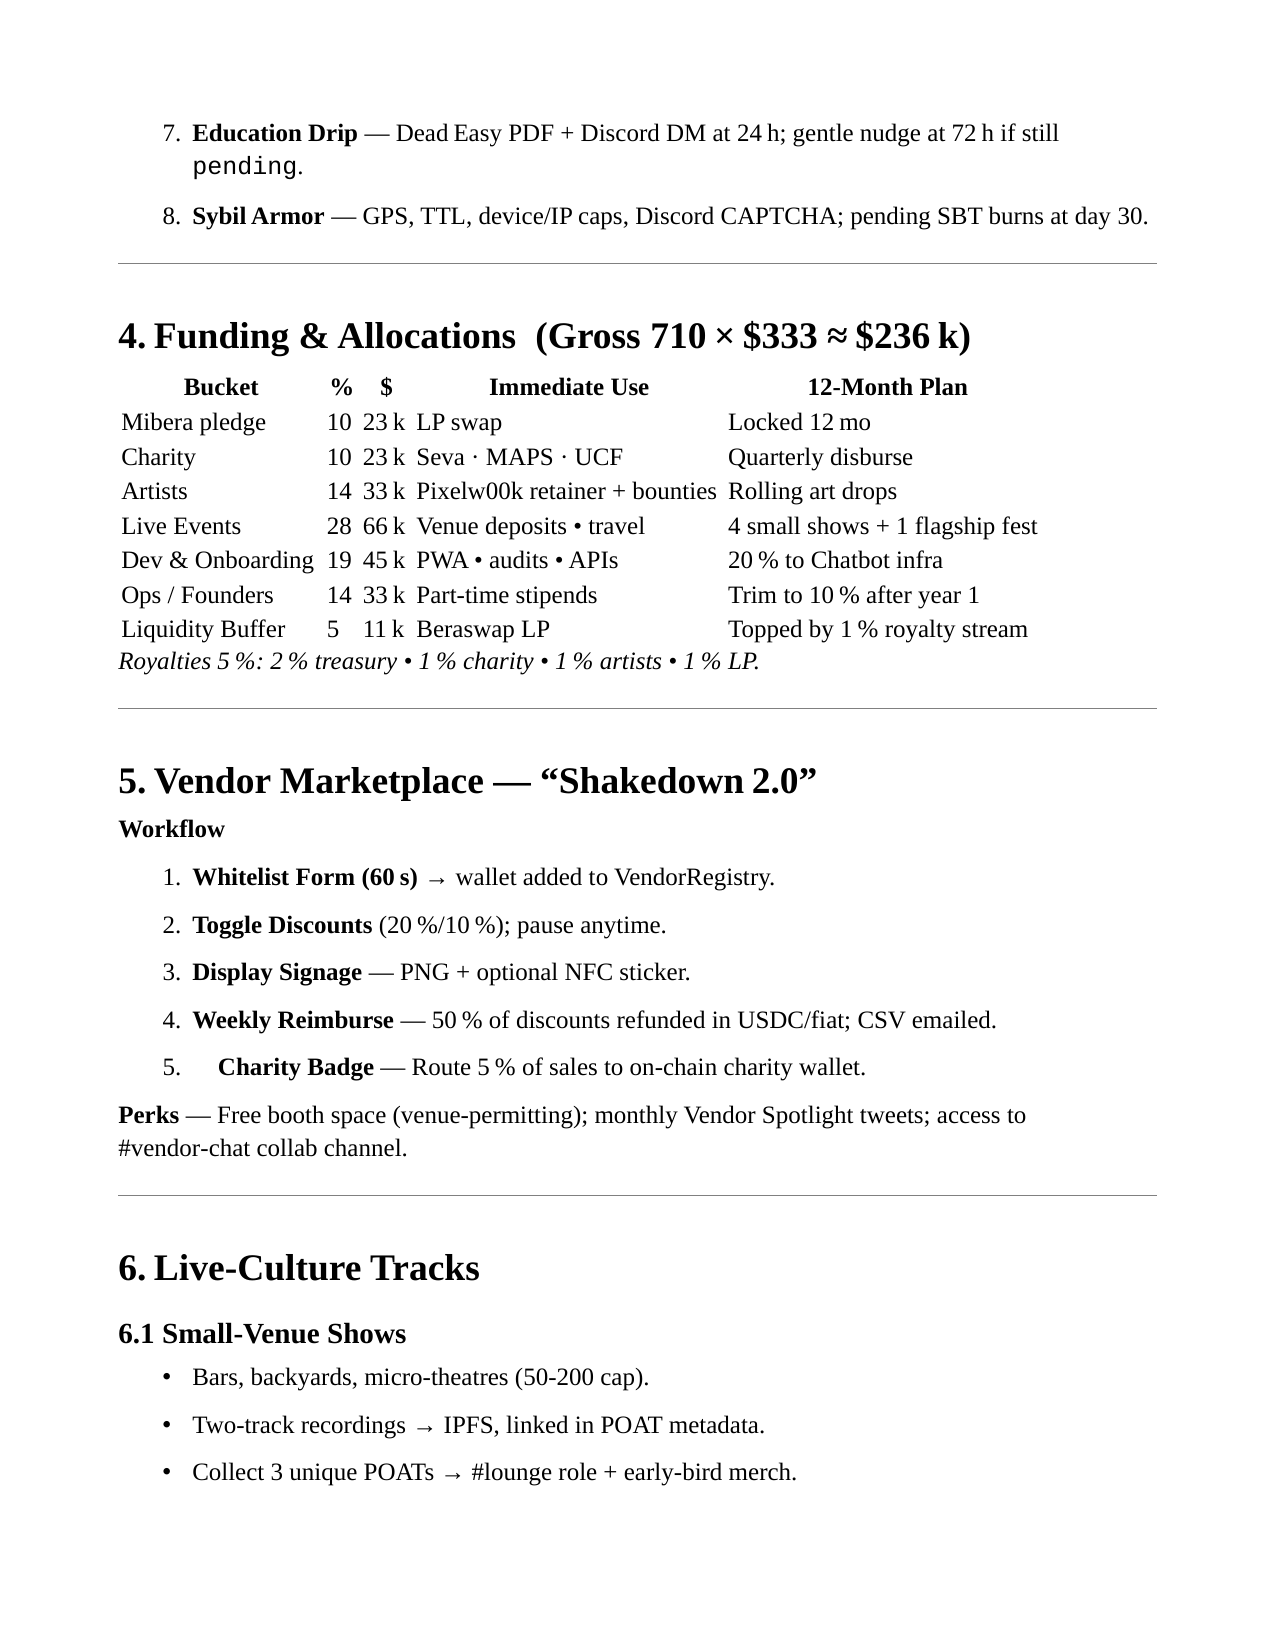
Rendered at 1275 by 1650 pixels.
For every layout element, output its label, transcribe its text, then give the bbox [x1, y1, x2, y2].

list Two‑track recordings → IPFS, linked in POAT metadata. [162, 1410, 1157, 1438]
subtitle 4. Funding & Allocations (Gross 710 × $333 ≈ $236 k) [118, 314, 1157, 357]
table_cell Venue deposits • travel [413, 508, 725, 542]
table_cell Dev & Onboarding [118, 543, 324, 577]
table_cell 19 [324, 543, 360, 577]
table_cell Trim to 10 % after year 1 [725, 577, 1050, 612]
table_cell Rolling art drops [725, 473, 1050, 508]
table_cell 66 k [360, 508, 413, 542]
table_cell Mibera pledge [118, 404, 324, 439]
table_header $ [360, 370, 413, 404]
table_header % [324, 370, 360, 404]
table_cell 45 k [360, 543, 413, 577]
text Royalties 5 %: 2 % treasury • 1 % charity • 1 % artists • 1 % LP. [118, 646, 1157, 675]
subtitle 6.1 Small‑Venue Shows [118, 1316, 1157, 1349]
table_cell 4 small shows + 1 flagship fest [725, 508, 1050, 542]
text Workflow [118, 814, 1157, 843]
table_cell 14 [324, 577, 360, 612]
list Whitelist Form (60 s) → wallet added to VendorRegistry. [162, 862, 1157, 891]
table_cell 23 k [360, 404, 413, 439]
table_cell Charity [118, 439, 324, 473]
table_cell Liquidity Buffer [118, 612, 324, 646]
list Education Drip — Dead Easy PDF + Discord DM at 24 h; gentle nudge at 72 h if still pending. [162, 118, 1157, 182]
table_cell Topped by 1 % royalty stream [725, 612, 1050, 646]
table_cell Ops / Founders [118, 577, 324, 612]
table_cell 33 k [360, 577, 413, 612]
subtitle 6. Live‑Culture Tracks [118, 1246, 1157, 1289]
table_cell 10 [324, 404, 360, 439]
table_cell Part‑time stipends [413, 577, 725, 612]
table_cell 20 % to Chatbot infra [725, 543, 1050, 577]
table_cell Locked 12 mo [725, 404, 1050, 439]
list 🌟 Charity Badge — Route 5 % of sales to on‑chain charity wallet. [162, 1052, 1157, 1081]
table_cell 23 k [360, 439, 413, 473]
text Perks — Free booth space (venue‑permitting); monthly Vendor Spotlight tweets; access to #vendor‑chat collab channel. [118, 1100, 1157, 1162]
list Sybil Armor — GPS, TTL, device/IP caps, Discord CAPTCHA; pending SBT burns at day 30. [162, 201, 1157, 230]
list Bars, backyards, micro‑theatres (50‑200 cap). [162, 1362, 1157, 1391]
table_cell Seva · MAPS · UCF [413, 439, 725, 473]
table_header Bucket [118, 370, 324, 404]
table_cell 28 [324, 508, 360, 542]
subtitle 5. Vendor Marketplace — “Shakedown 2.0” [118, 759, 1157, 802]
table_cell Artists [118, 473, 324, 508]
table_cell 14 [324, 473, 360, 508]
list Display Signage — PNG + optional NFC sticker. [162, 957, 1157, 986]
table_cell 33 k [360, 473, 413, 508]
list Toggle Discounts (20 %/10 %); pause anytime. [162, 910, 1157, 938]
table_cell Pixelw00k retainer + bounties [413, 473, 725, 508]
table_header 12‑Month Plan [725, 370, 1050, 404]
table_cell Beraswap LP [413, 612, 725, 646]
table_cell LP swap [413, 404, 725, 439]
table_cell 5 [324, 612, 360, 646]
table_cell Live Events [118, 508, 324, 542]
list Collect 3 unique POATs → #lounge role + early‑bird merch. [162, 1457, 1157, 1486]
table_cell 11 k [360, 612, 413, 646]
table_cell 10 [324, 439, 360, 473]
table_cell PWA • audits • APIs [413, 543, 725, 577]
list Weekly Reimburse — 50 % of discounts refunded in USDC/fiat; CSV emailed. [162, 1005, 1157, 1034]
table_header Immediate Use [413, 370, 725, 404]
table_cell Quarterly disburse [725, 439, 1050, 473]
